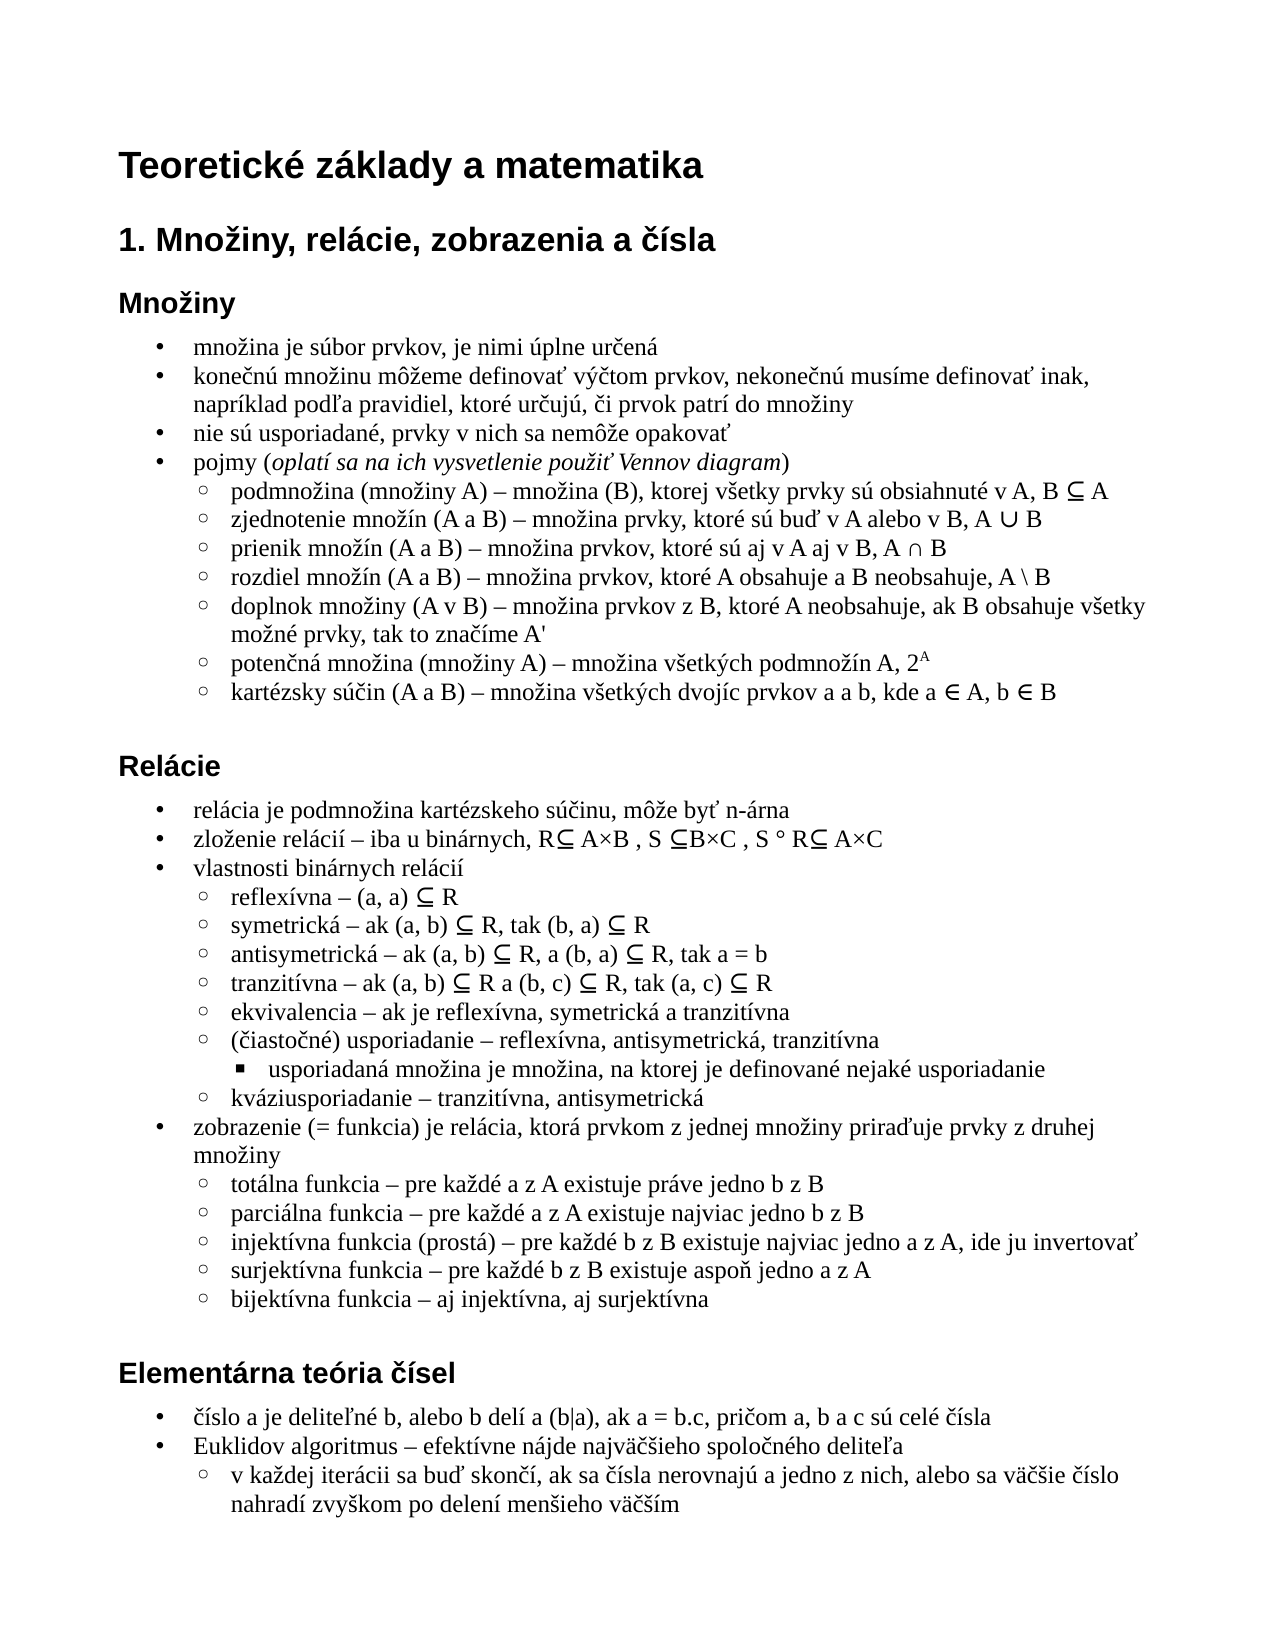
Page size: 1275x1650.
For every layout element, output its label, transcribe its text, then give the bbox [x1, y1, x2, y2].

list podmnožina (množiny A) – množina (B), ktorej všetky prvky sú obsiahnuté v A, B ⊆ A [193, 476, 1157, 504]
list zobrazenie (= funkcia) je relácia, ktorá prvkom z jednej množiny priraďuje prvky z druhej množiny [156, 1112, 1157, 1169]
list ekvivalencia – ak je reflexívna, symetrická a tranzitívna [193, 997, 1157, 1025]
list prienik množín (A a B) – množina prvkov, ktoré sú aj v A aj v B, A ∩ B [193, 533, 1157, 562]
list injektívna funkcia (prostá) – pre každé b z B existuje najviac jedno a z A, ide ju invertovať [193, 1227, 1157, 1255]
list usporiadaná množina je množina, na ktorej je definované nejaké usporiadanie [231, 1054, 1157, 1083]
list bijektívna funkcia – aj injektívna, aj surjektívna [193, 1284, 1157, 1313]
list množina je súbor prvkov, je nimi úplne určená [156, 332, 1157, 361]
list pojmy (oplatí sa na ich vysvetlenie použiť Vennov diagram) [156, 447, 1157, 476]
list rozdiel množín (A a B) – množina prvkov, ktoré A obsahuje a B neobsahuje, A \ B [193, 562, 1157, 591]
list Euklidov algoritmus – efektívne nájde najväčšieho spoločného deliteľa [156, 1431, 1157, 1460]
list symetrická – ak (a, b) ⊆ R, tak (b, a) ⊆ R [193, 910, 1157, 939]
subtitle Množiny [118, 286, 1157, 319]
list antisymetrická – ak (a, b) ⊆ R, a (b, a) ⊆ R, tak a = b [193, 939, 1157, 968]
list číslo a je deliteľné b, alebo b delí a (b|a), ak a = b.c, pričom a, b a c sú celé čísla [156, 1402, 1157, 1431]
list totálna funkcia – pre každé a z A existuje práve jedno b z B [193, 1169, 1157, 1198]
subtitle Elementárna teória čísel [118, 1356, 1157, 1390]
list tranzitívna – ak (a, b) ⊆ R a (b, c) ⊆ R, tak (a, c) ⊆ R [193, 968, 1157, 997]
list parciálna funkcia – pre každé a z A existuje najviac jedno b z B [193, 1198, 1157, 1227]
list nie sú usporiadané, prvky v nich sa nemôže opakovať [156, 418, 1157, 447]
list kartézsky súčin (A a B) – množina všetkých dvojíc prvkov a a b, kde a ∈ A, b ∈ B [193, 677, 1157, 706]
list reflexívna – (a, a) ⊆ R [193, 882, 1157, 910]
list doplnok množiny (A v B) – množina prvkov z B, ktoré A neobsahuje, ak B obsahuje všetky možné prvky, tak to značíme A' [193, 591, 1157, 648]
list surjektívna funkcia – pre každé b z B existuje aspoň jedno a z A [193, 1255, 1157, 1284]
list relácia je podmnožina kartézskeho súčinu, môže byť n-árna [156, 795, 1157, 824]
subtitle 1. Množiny, relácie, zobrazenia a čísla [118, 220, 1157, 259]
list zloženie relácií – iba u binárnych, R⊆ A×B , S ⊆B×C , S ° R⊆ A×C [156, 824, 1157, 853]
list v každej iterácii sa buď skončí, ak sa čísla nerovnajú a jedno z nich, alebo sa väčšie číslo nahradí zvyškom po delení menšieho väčším [193, 1460, 1157, 1517]
list (čiastočné) usporiadanie – reflexívna, antisymetrická, tranzitívna [193, 1025, 1157, 1054]
list konečnú množinu môžeme definovať výčtom prvkov, nekonečnú musíme definovať inak, napríklad podľa pravidiel, ktoré určujú, či prvok patrí do množiny [156, 361, 1157, 418]
subtitle Relácie [118, 749, 1157, 783]
subtitle Teoretické základy a matematika [118, 143, 1157, 187]
list vlastnosti binárnych relácií [156, 853, 1157, 882]
list kváziusporiadanie – tranzitívna, antisymetrická [193, 1083, 1157, 1112]
list potenčná množina (množiny A) – množina všetkých podmnožín A, 2A [193, 648, 1157, 677]
list zjednotenie množín (A a B) – množina prvky, ktoré sú buď v A alebo v B, A ∪ B [193, 504, 1157, 533]
